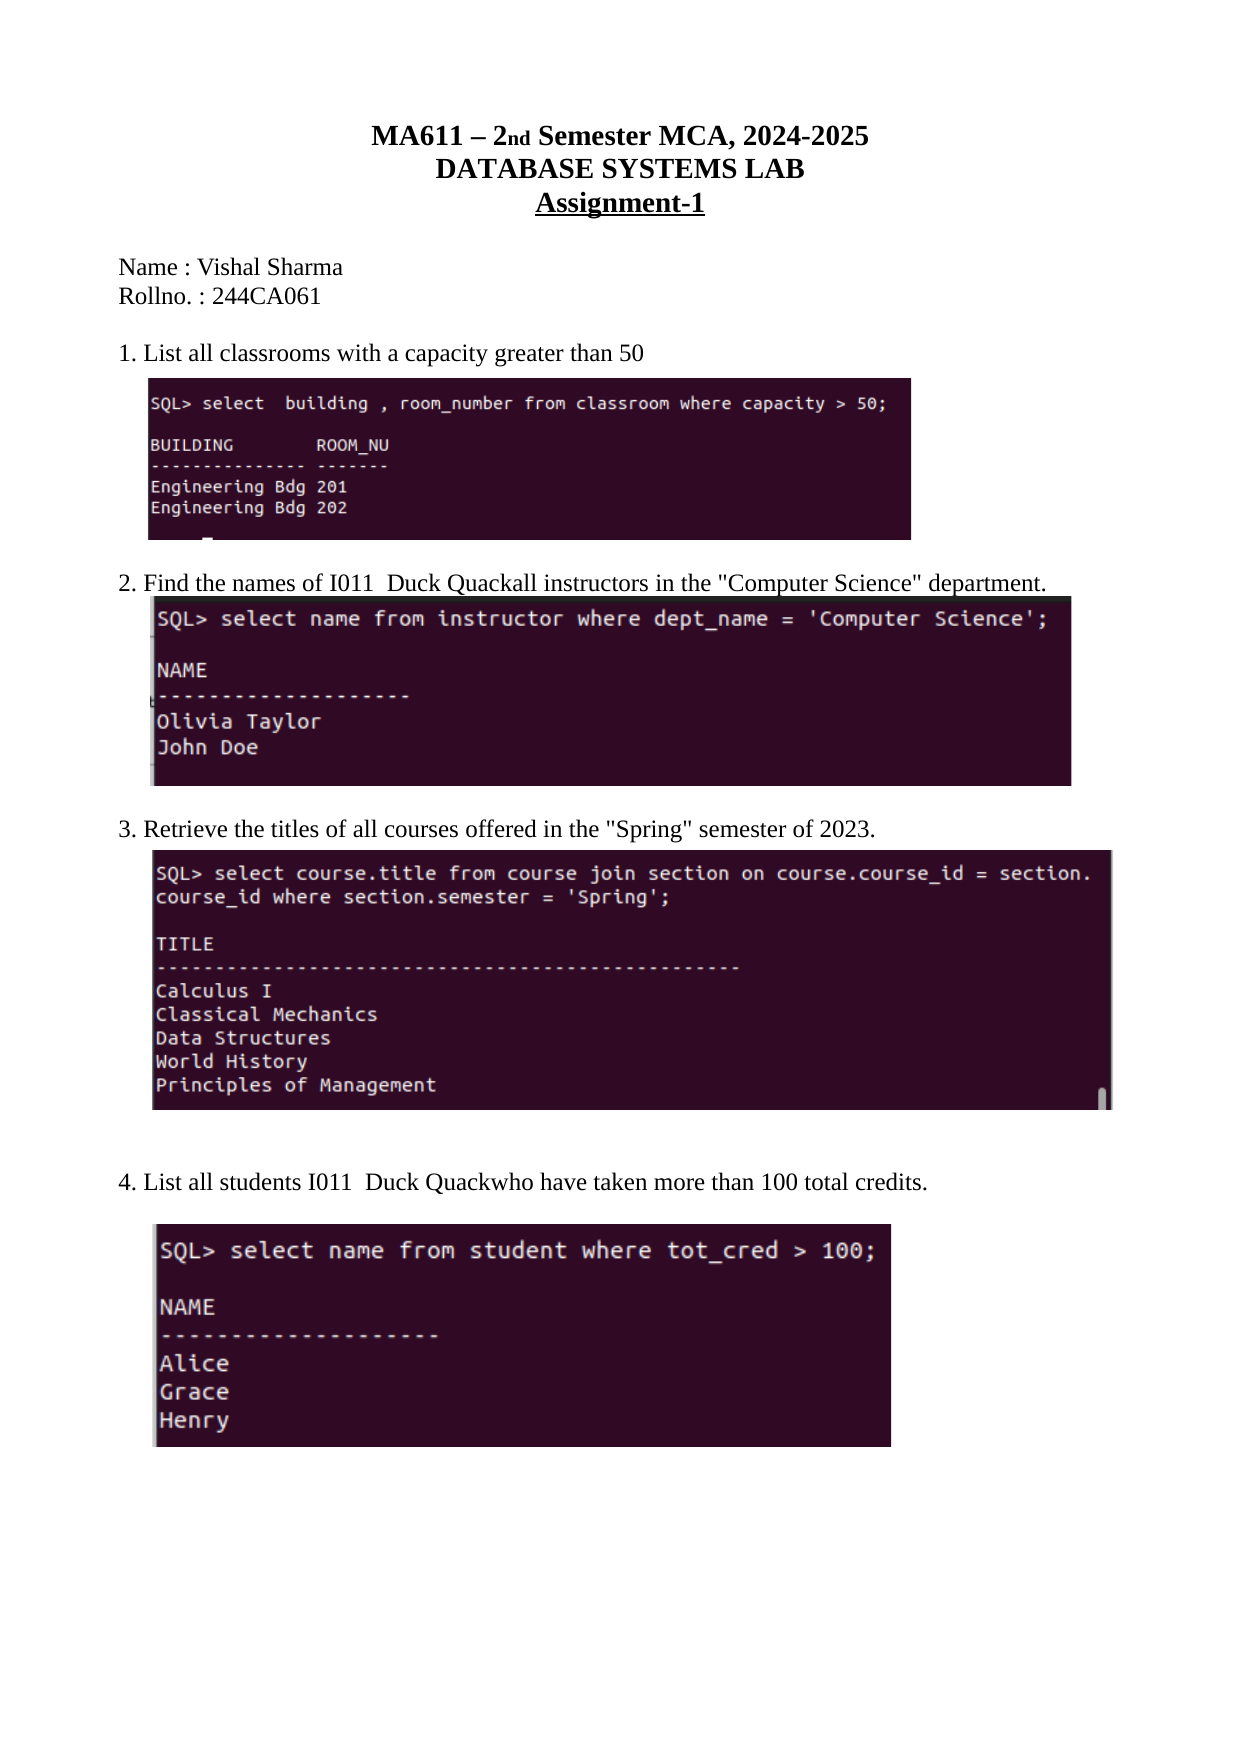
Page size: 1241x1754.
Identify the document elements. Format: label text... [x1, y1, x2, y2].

text 3.​ Retrieve the titles of all courses offered in the "Spring" semester of 2023. [118, 814, 1122, 843]
picture [152, 1224, 892, 1447]
text 1. List all classrooms with a capacity greater than 50 [118, 338, 1122, 367]
text MA611 – 2nd Semester MCA, 2024-2025 [118, 118, 1122, 152]
picture [152, 850, 1114, 1110]
text Name : Vishal Sharma [118, 252, 1122, 281]
picture [150, 596, 1072, 786]
text 2.​ Find the names of I011 Duck Quackall instructors in the "Computer Science" department. [118, 568, 1122, 597]
text Rollno. : 244CA061 [118, 281, 1122, 310]
text Assignment-1 [118, 185, 1122, 219]
picture [147, 378, 912, 540]
text 4.​ List all students I011 Duck Quackwho have taken more than 100 total credits. [118, 1167, 1122, 1196]
text DATABASE SYSTEMS LAB [118, 152, 1122, 185]
